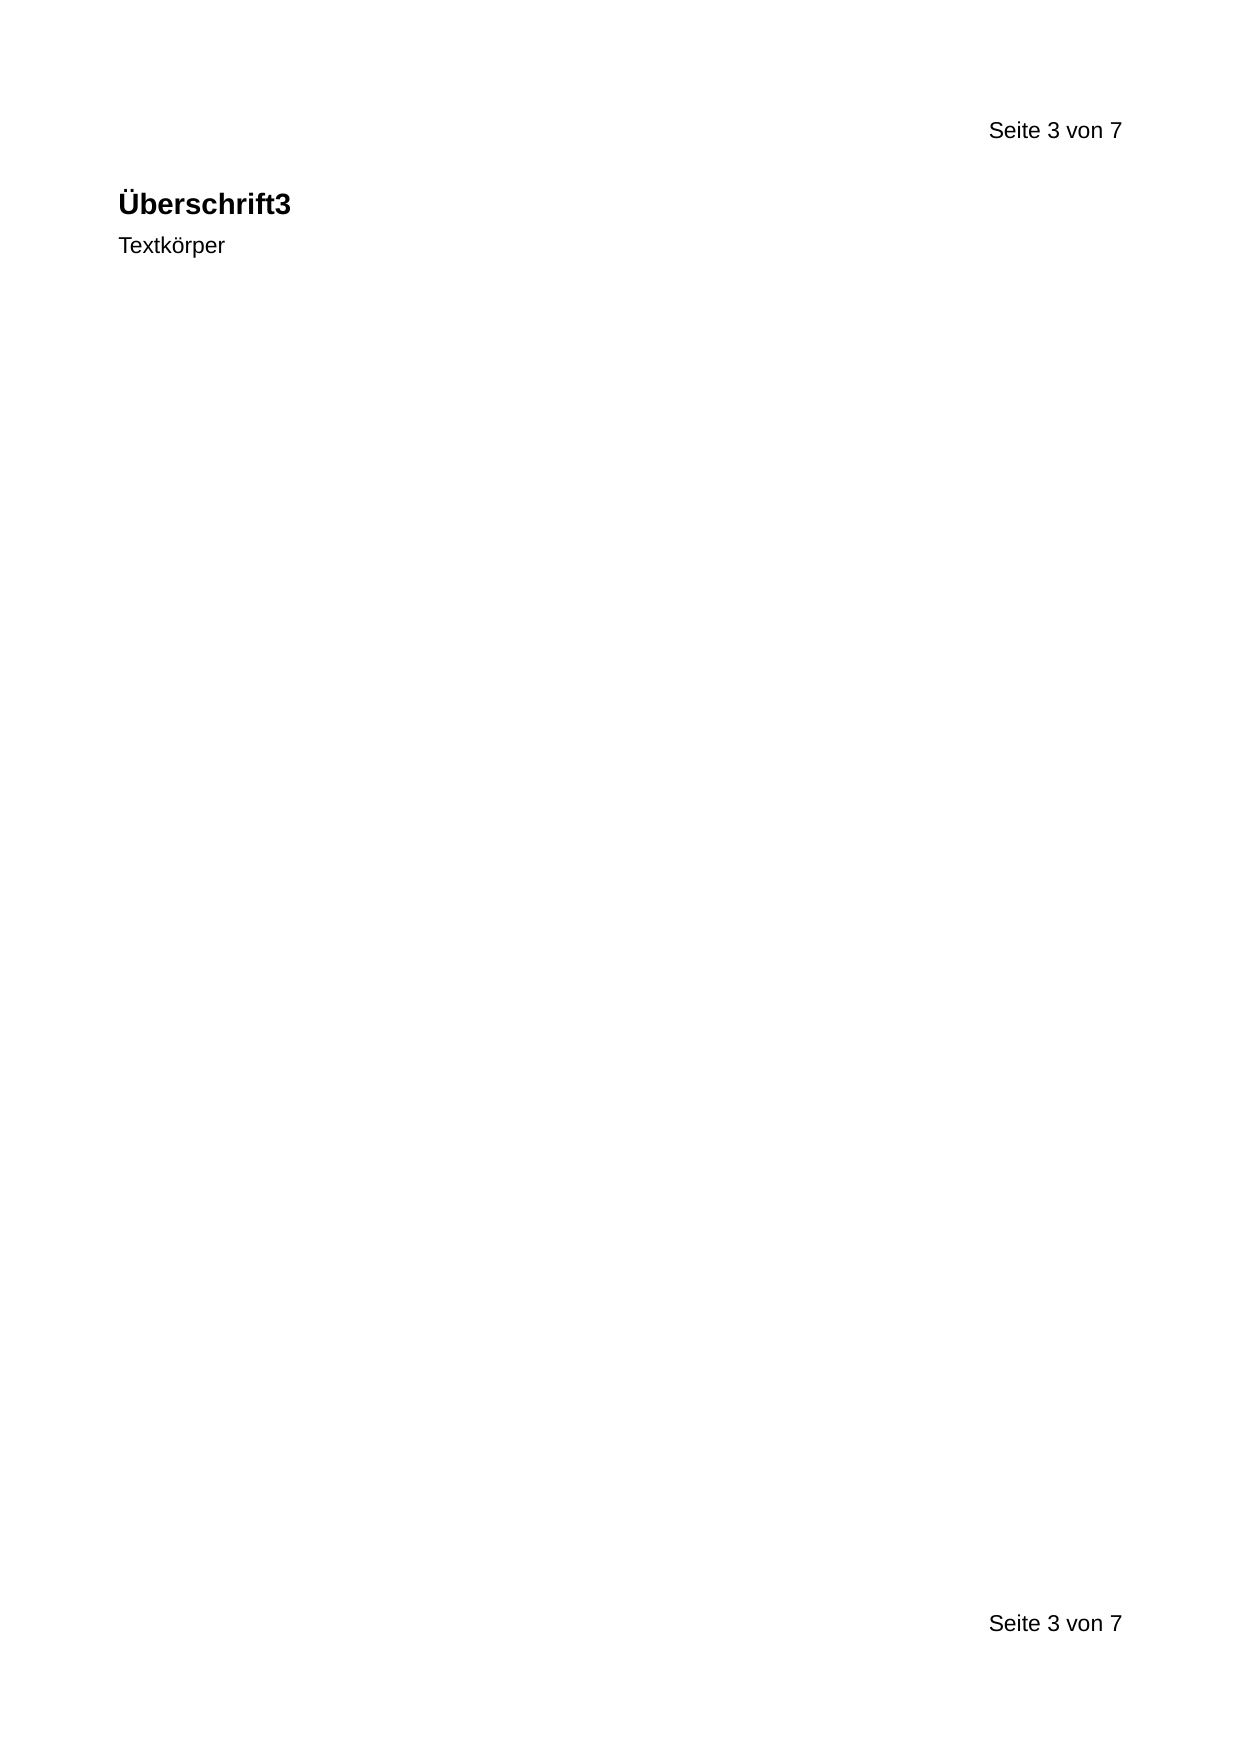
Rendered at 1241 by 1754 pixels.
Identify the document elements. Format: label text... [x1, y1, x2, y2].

subtitle Überschrift3 [118, 188, 1122, 221]
text Textkörper [118, 233, 1122, 259]
